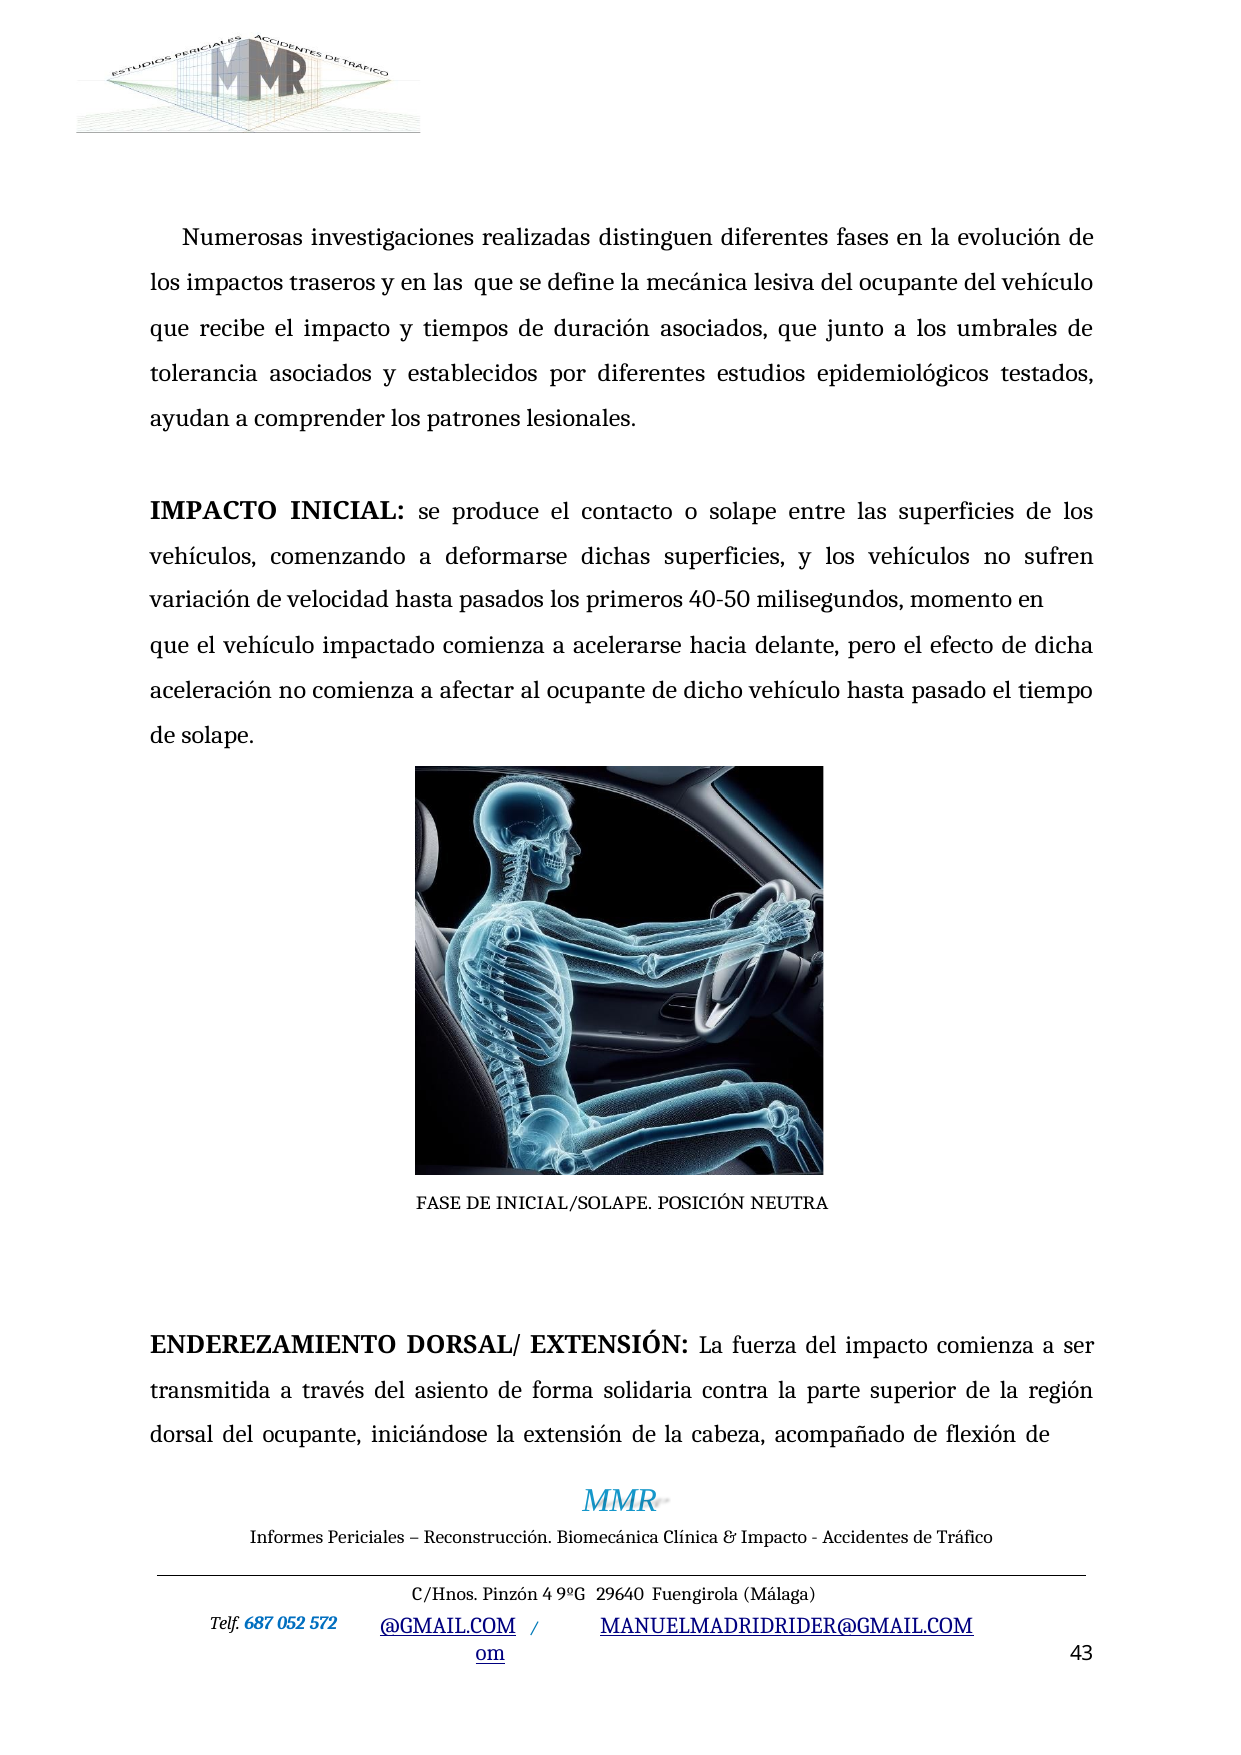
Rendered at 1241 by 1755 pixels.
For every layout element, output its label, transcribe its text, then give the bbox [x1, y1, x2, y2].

text Numerosas investigaciones realizadas distinguen diferentes fases en la evolución de los impactos traseros y en las que se define la mecánica lesiva del ocupante del vehículo que recibe el impacto y tiempos de duración asociados, que junto a los umbrales de tolerancia asociados y establecidos por diferentes estudios epidemiológicos testados, ayudan a comprender los patrones lesionales. [150, 223, 1095, 433]
text FASE DE INICIAL/SOLAPE. POSICIÓN NEUTRA [135, 1192, 1109, 1214]
text que el vehículo impactado comienza a acelerarse hacia delante, pero el efecto de dicha aceleración no comienza a afectar al ocupante de dicho vehículo hasta pasado el tiempo de solape. [150, 631, 1094, 750]
text ENDEREZAMIENTO DORSAL/ EXTENSIÓN: La fuerza del impacto comienza a ser transmitida a través del asiento de forma solidaria contra la parte superior de la región dorsal del ocupante, iniciándose la extensión de la cabeza, acompañado de flexión de [150, 1327, 1095, 1448]
text IMPACTO INICIAL: se produce el contacto o solape entre las superficies de los vehículos, comenzando a deformarse dichas superficies, y los vehículos no sufren variación de velocidad hasta pasados los primeros 40-50 milisegundos, momento en [150, 493, 1095, 614]
